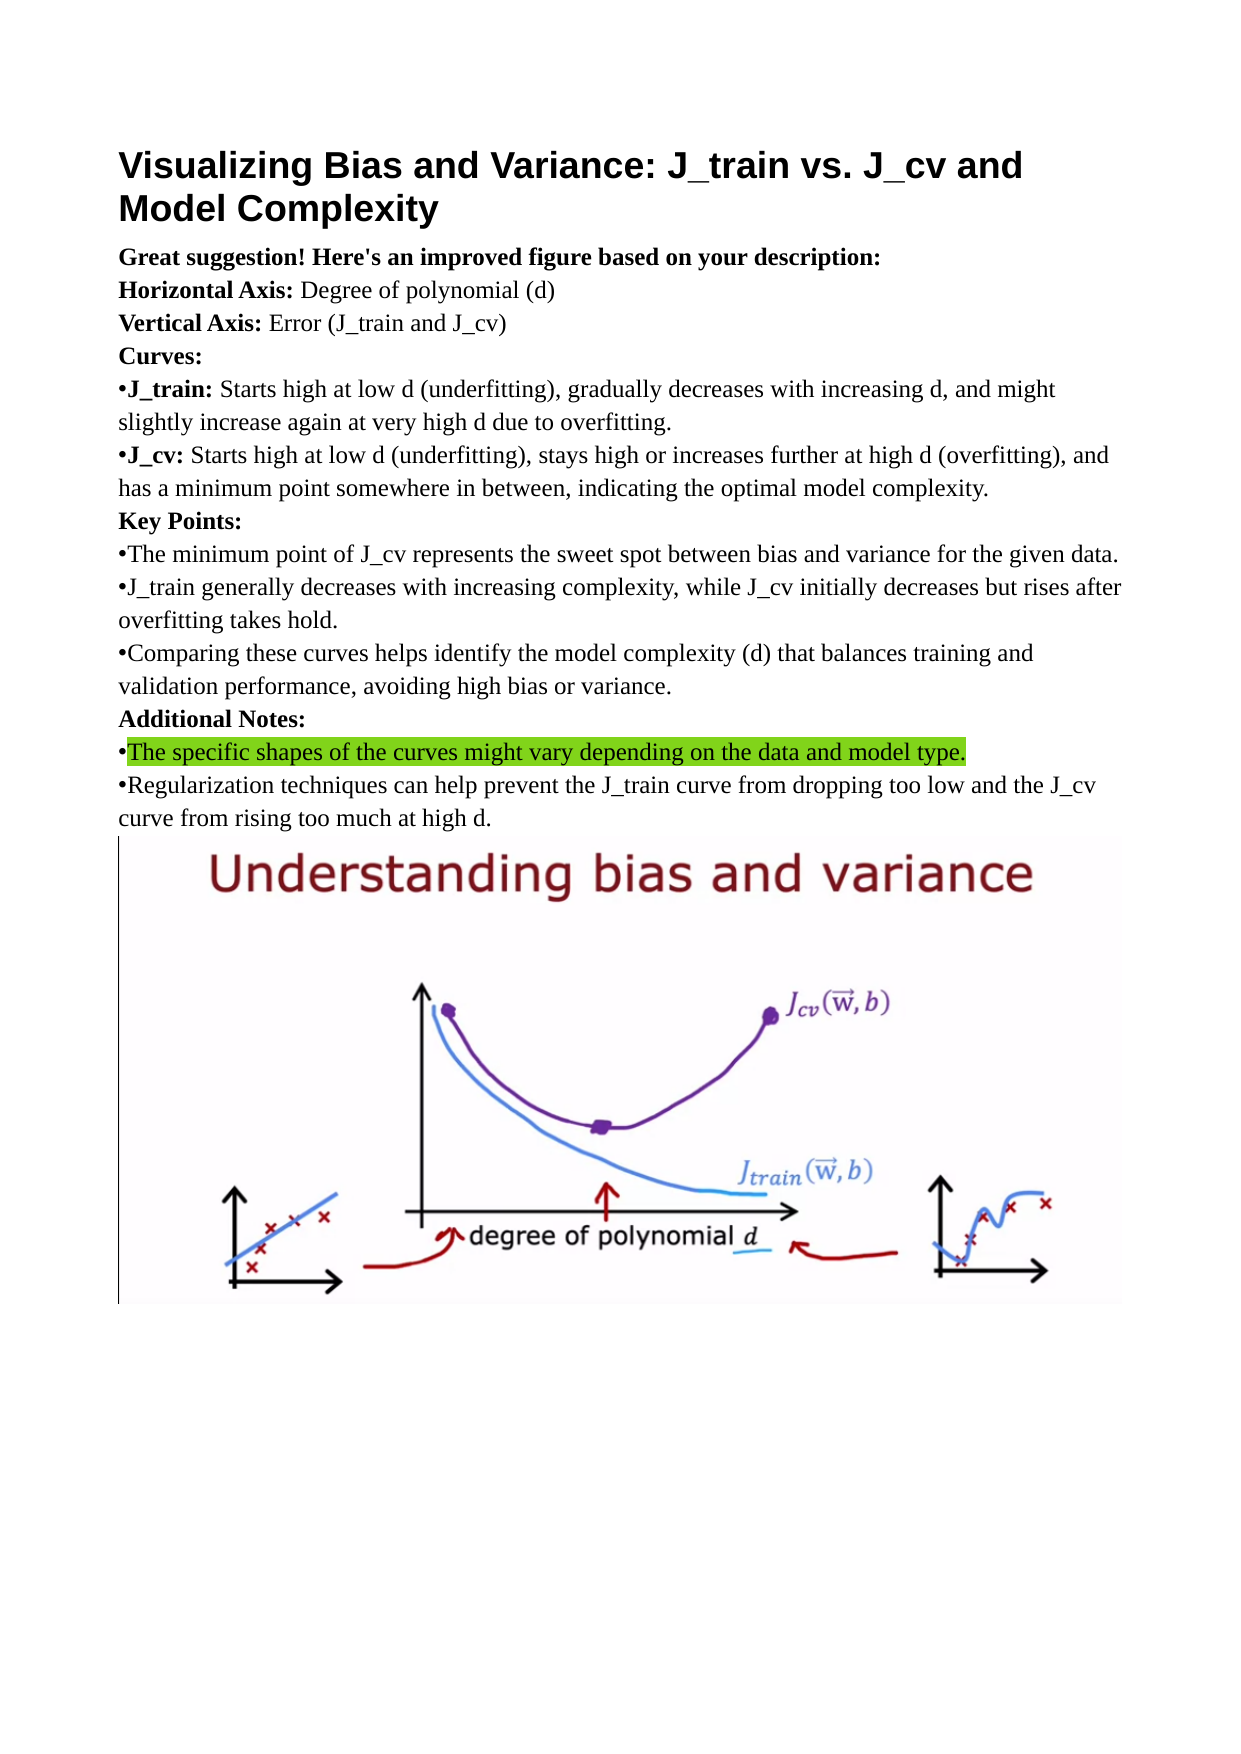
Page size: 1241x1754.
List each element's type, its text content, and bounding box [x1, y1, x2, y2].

list J_cv: Starts high at low d (underfitting), stays high or increases further at high d (overfitting), and has a minimum point somewhere in between, indicating the optimal model complexity. [118, 440, 1122, 502]
text Great suggestion! Here's an improved figure based on your description: [118, 242, 1122, 271]
text Horizontal Axis: Degree of polynomial (d) [118, 275, 1122, 304]
picture [118, 836, 1123, 1304]
text Vertical Axis: Error (J_train and J_cv) [118, 308, 1122, 337]
list Comparing these curves helps identify the model complexity (d) that balances training and validation performance, avoiding high bias or variance. [118, 638, 1122, 700]
list The minimum point of J_cv represents the sweet spot between bias and variance for the given data. [118, 539, 1122, 568]
list The specific shapes of the curves might vary depending on the data and model type. [118, 737, 1122, 766]
text Curves: [118, 341, 1122, 370]
list Regularization techniques can help prevent the J_train curve from dropping too low and the J_cv curve from rising too much at high d. [118, 770, 1122, 832]
list J_train: Starts high at low d (underfitting), gradually decreases with increasing d, and might slightly increase again at very high d due to overfitting. [118, 374, 1122, 436]
text Key Points: [118, 506, 1122, 535]
subtitle Visualizing Bias and Variance: J_train vs. J_cv and Model Complexity [118, 143, 1122, 229]
text Additional Notes: [118, 704, 1122, 733]
list J_train generally decreases with increasing complexity, while J_cv initially decreases but rises after overfitting takes hold. [118, 572, 1122, 634]
